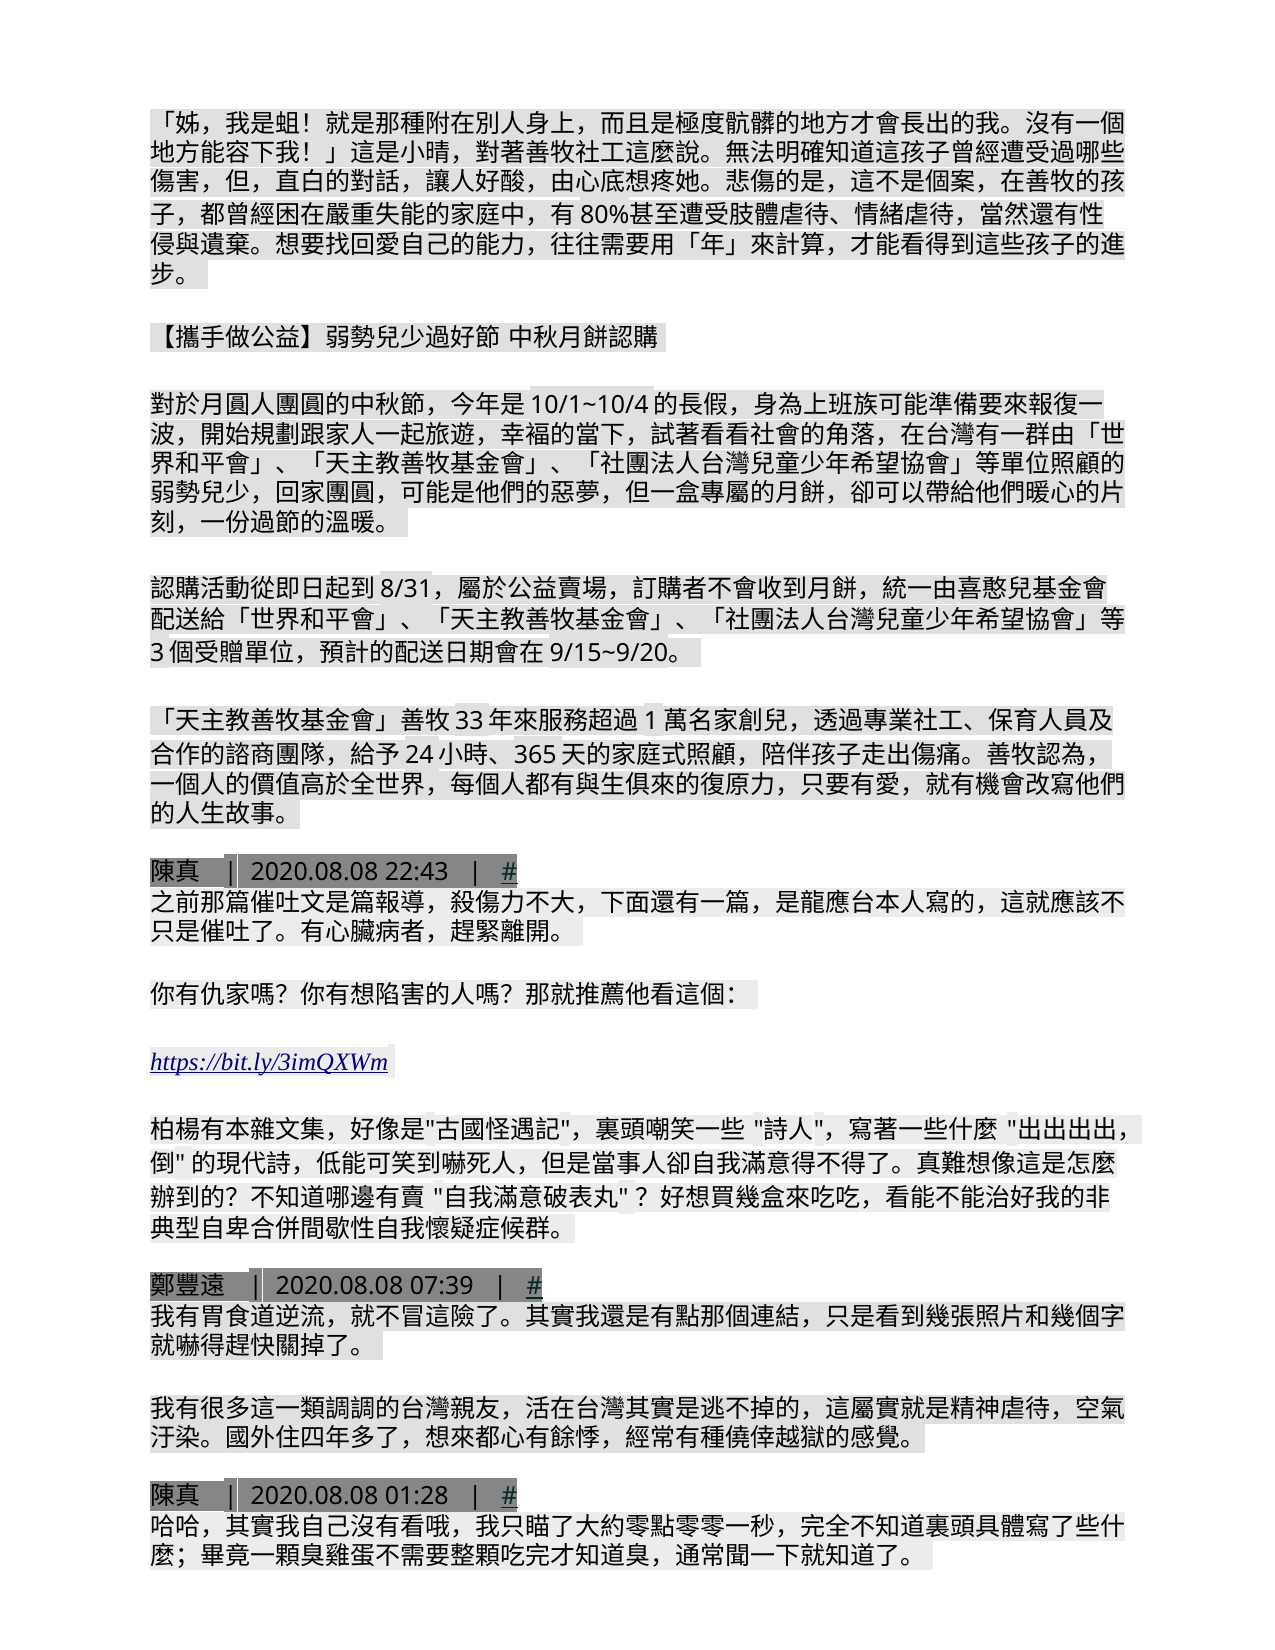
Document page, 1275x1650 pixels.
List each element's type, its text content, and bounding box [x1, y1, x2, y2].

text 陳真 | 2020.08.08 22:43 | # [150, 854, 1125, 888]
text 我有胃食道逆流，就不冒這險了。其實我還是有點那個連結，只是看到幾張照片和幾個字就嚇得趕快關掉了。 我有很多這一類調調的台灣親友，活在台灣其實是逃不掉的，這屬實就是精神虐待，空氣汙染。國外住四年多了，想來都心有餘悸，經常有種僥倖越獄的感覺。 [150, 1302, 1125, 1453]
text 哈哈，其實我自己沒有看哦，我只瞄了大約零點零零一秒，完全不知道裏頭具體寫了些什麼；畢竟一顆臭雞蛋不需要整顆吃完才知道臭，通常聞一下就知道了。 [150, 1512, 1125, 1570]
text 之前那篇催吐文是篇報導，殺傷力不大，下面還有一篇，是龍應台本人寫的，這就應該不只是催吐了。有心臟病者，趕緊離開。 你有仇家嗎？你有想陷害的人嗎？那就推薦他看這個： https://bit.ly/3imQXWm 柏楊有本雜文集，好像是"古國怪遇記"，裏頭嘲笑一些 "詩人"，寫著一些什麼 "出出出出，倒" 的現代詩，低能可笑到嚇死人，但是當事人卻自我滿意得不得了。真難想像這是怎麼辦到的？不知道哪邊有賣 "自我滿意破表丸" ？好想買幾盒來吃吃，看能不能治好我的非典型自卑合併間歇性自我懷疑症候群。 [150, 888, 1125, 1243]
text 不要誤會，我並不喜歡溫情主義。基本人性就夠用了，無須訴諸往往內含歧視的所謂同情或溫情。 我也不是要呼籲大家參與這個 "月餅認購" 活動；與其買一堆月餅送給機構，不如直接捐錢。 其它單位我不清楚，但是 "善牧" 我是有點了解的。每個兒福機構都有些問題，例如官僚主義，例如人力缺乏，例如外行人或無心者佔據職位把持資源等等等，但是善牧我基本上還是很肯定的。 我長這麼大，每天腦袋大多放空，但這四十年來，幾乎沒有一天不去想到世界各地飽受苦難與病痛、無人疼愛甚至陷於饑餓的孩子。我是因為這個緣故才走入政治，認識了這個世界。 政治並不是要追逐遠在天邊的彩虹。政治無它，不過就是照顧好弱勢者，讓大家都能有飯吃，有書讀，有人愛，也被人愛，都能過上一個好生活，如此而已。 弱勢者之中，最無辜無助者就是小孩。成人造化，總有所短，很難說無辜，但小孩卻不然。小孩對人、對世界，根本無害，世上卻有數億個小孩因為戰亂、貧窮及政治的腐敗或家庭變故而陷於貧病孤獨，遭受巨大痛苦。 因此，任何一個人，把他一生中各種所得、力氣、時間與能力，拿出一部份來幫助世界各地的小孩，理當只是人性之常而不是什麼善舉。做為一個人，如何可能對這樣一些事視若無睹？ 陳真 2020. 08. 09. ========================= 弱勢兒一句「姊，我是蛆！」惹人憐 認購月餅助他們找回愛的能力 Yahoo奇摩（新聞） 2020年7月27日 「姊，我是蛆！就是那種附在別人身上，而且是極度骯髒的地方才會長出的我。沒有一個地方能容下我！」這是小晴，對著善牧社工這麼說。無法明確知道這孩子曾經遭受過哪些傷害，但，直白的對話，讓人好酸，由心底想疼她。悲傷的是，這不是個案，在善牧的孩子，都曾經困在嚴重失能的家庭中，有80%甚至遭受肢體虐待、情緒虐待，當然還有性侵與遺棄。想要找回愛自己的能力，往往需要用「年」來計算，才能看得到這些孩子的進步。 【攜手做公益】弱勢兒少過好節 中秋月餅認購 對於月圓人團圓的中秋節，今年是10/1~10/4的長假，身為上班族可能準備要來報復一波，開始規劃跟家人一起旅遊，幸褔的當下，試著看看社會的角落，在台灣有一群由「世界和平會」、「天主教善牧基金會」、「社團法人台灣兒童少年希望協會」等單位照顧的弱勢兒少，回家團圓，可能是他們的惡夢，但一盒專屬的月餅，卻可以帶給他們暖心的片刻，一份過節的溫暖。 認購活動從即日起到8/31，屬於公益賣場，訂購者不會收到月餅，統一由喜憨兒基金會配送給「世界和平會」、「天主教善牧基金會」、「社團法人台灣兒童少年希望協會」等3個受贈單位，預計的配送日期會在9/15~9/20。 「天主教善牧基金會」善牧33年來服務超過1萬名家創兒，透過專業社工、保育人員及合作的諮商團隊，給予24小時、365天的家庭式照顧，陪伴孩子走出傷痛。善牧認為，一個人的價值高於全世界，每個人都有與生俱來的復原力，只要有愛，就有機會改寫他們的人生故事。 [150, 75, 1125, 829]
text 鄭豐遠 | 2020.08.08 07:39 | # [150, 1268, 1125, 1302]
text 陳真 | 2020.08.08 01:28 | # [150, 1478, 1125, 1512]
